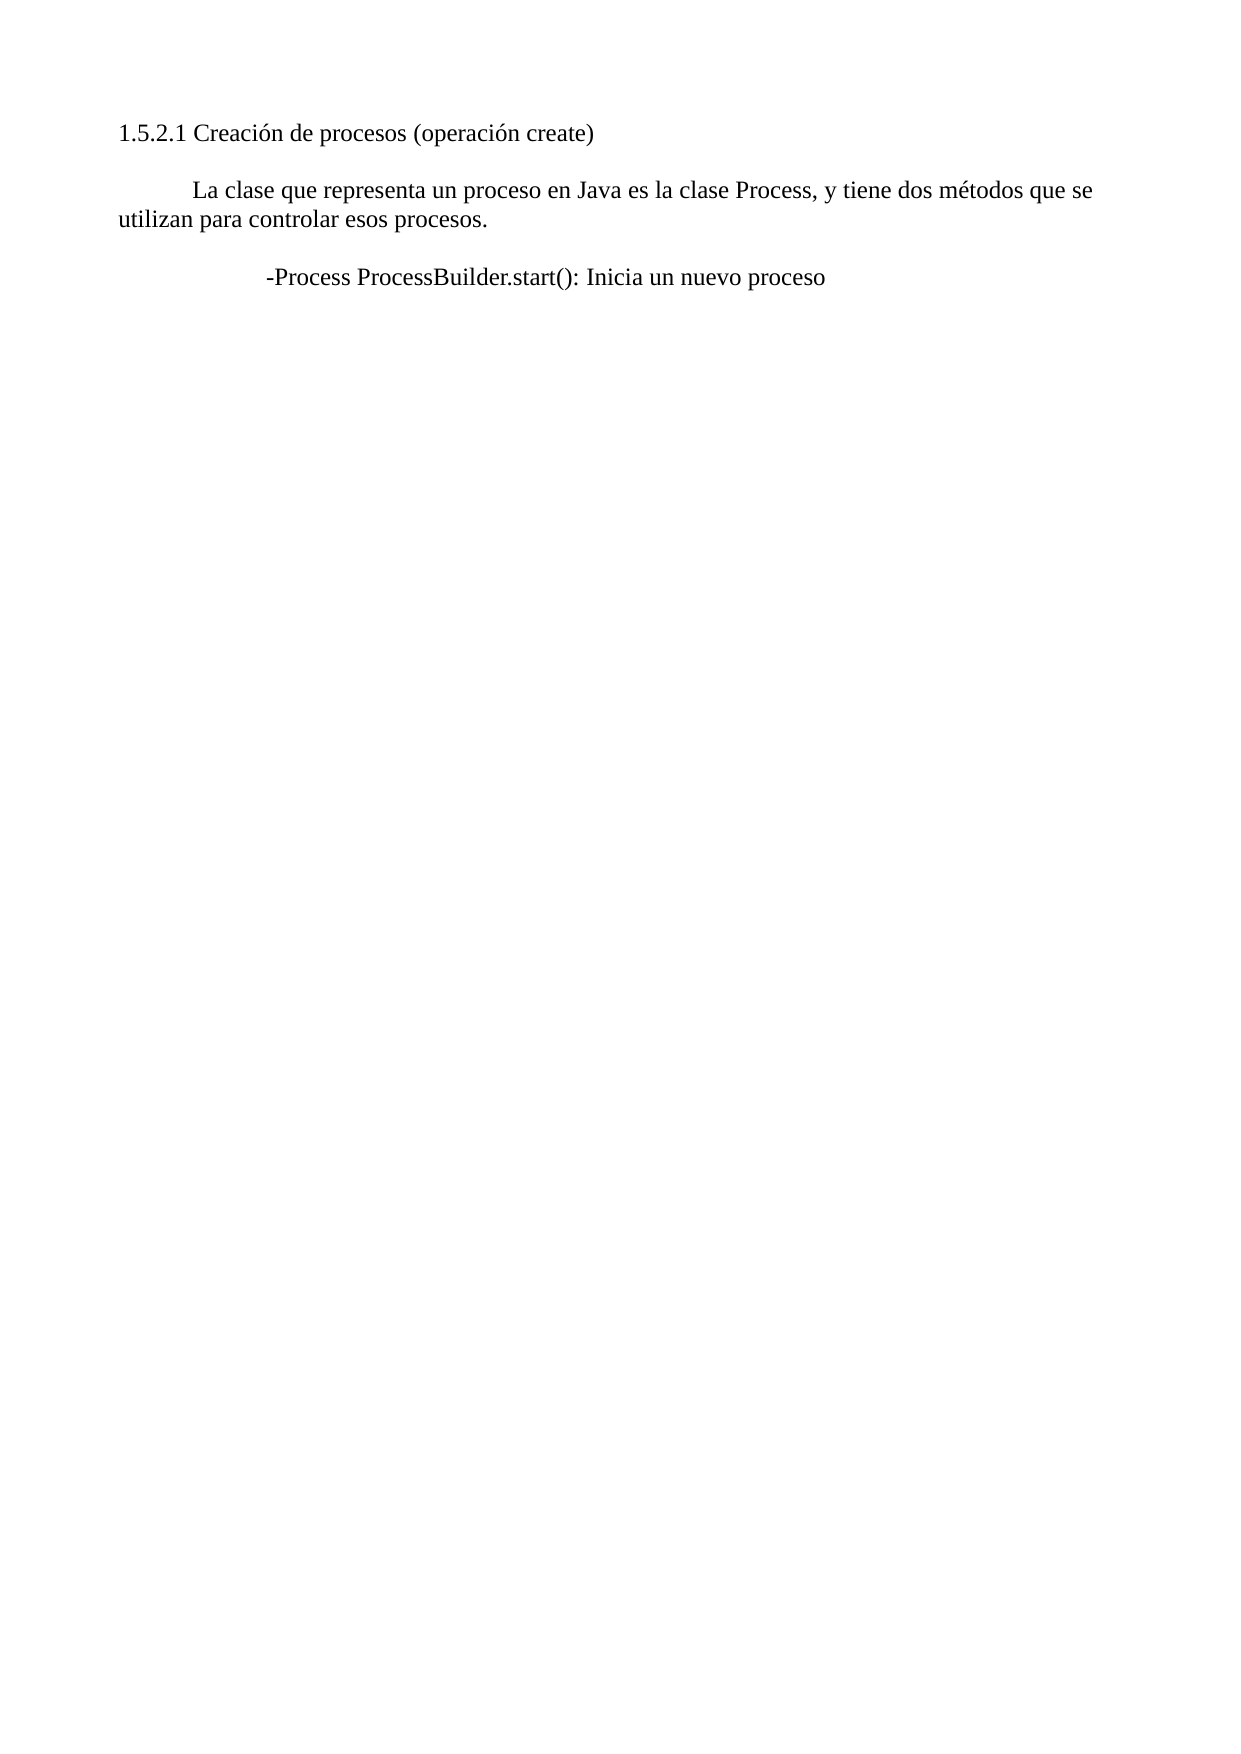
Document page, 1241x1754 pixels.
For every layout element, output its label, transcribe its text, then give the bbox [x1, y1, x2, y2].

text La clase que representa un proceso en Java es la clase Process, y tiene dos métodos que se utilizan para controlar esos procesos. [118, 176, 1122, 233]
text -Process ProcessBuilder.start(): Inicia un nuevo proceso [118, 262, 1122, 291]
text 1.5.2.1 Creación de procesos (operación create) [118, 118, 1122, 147]
